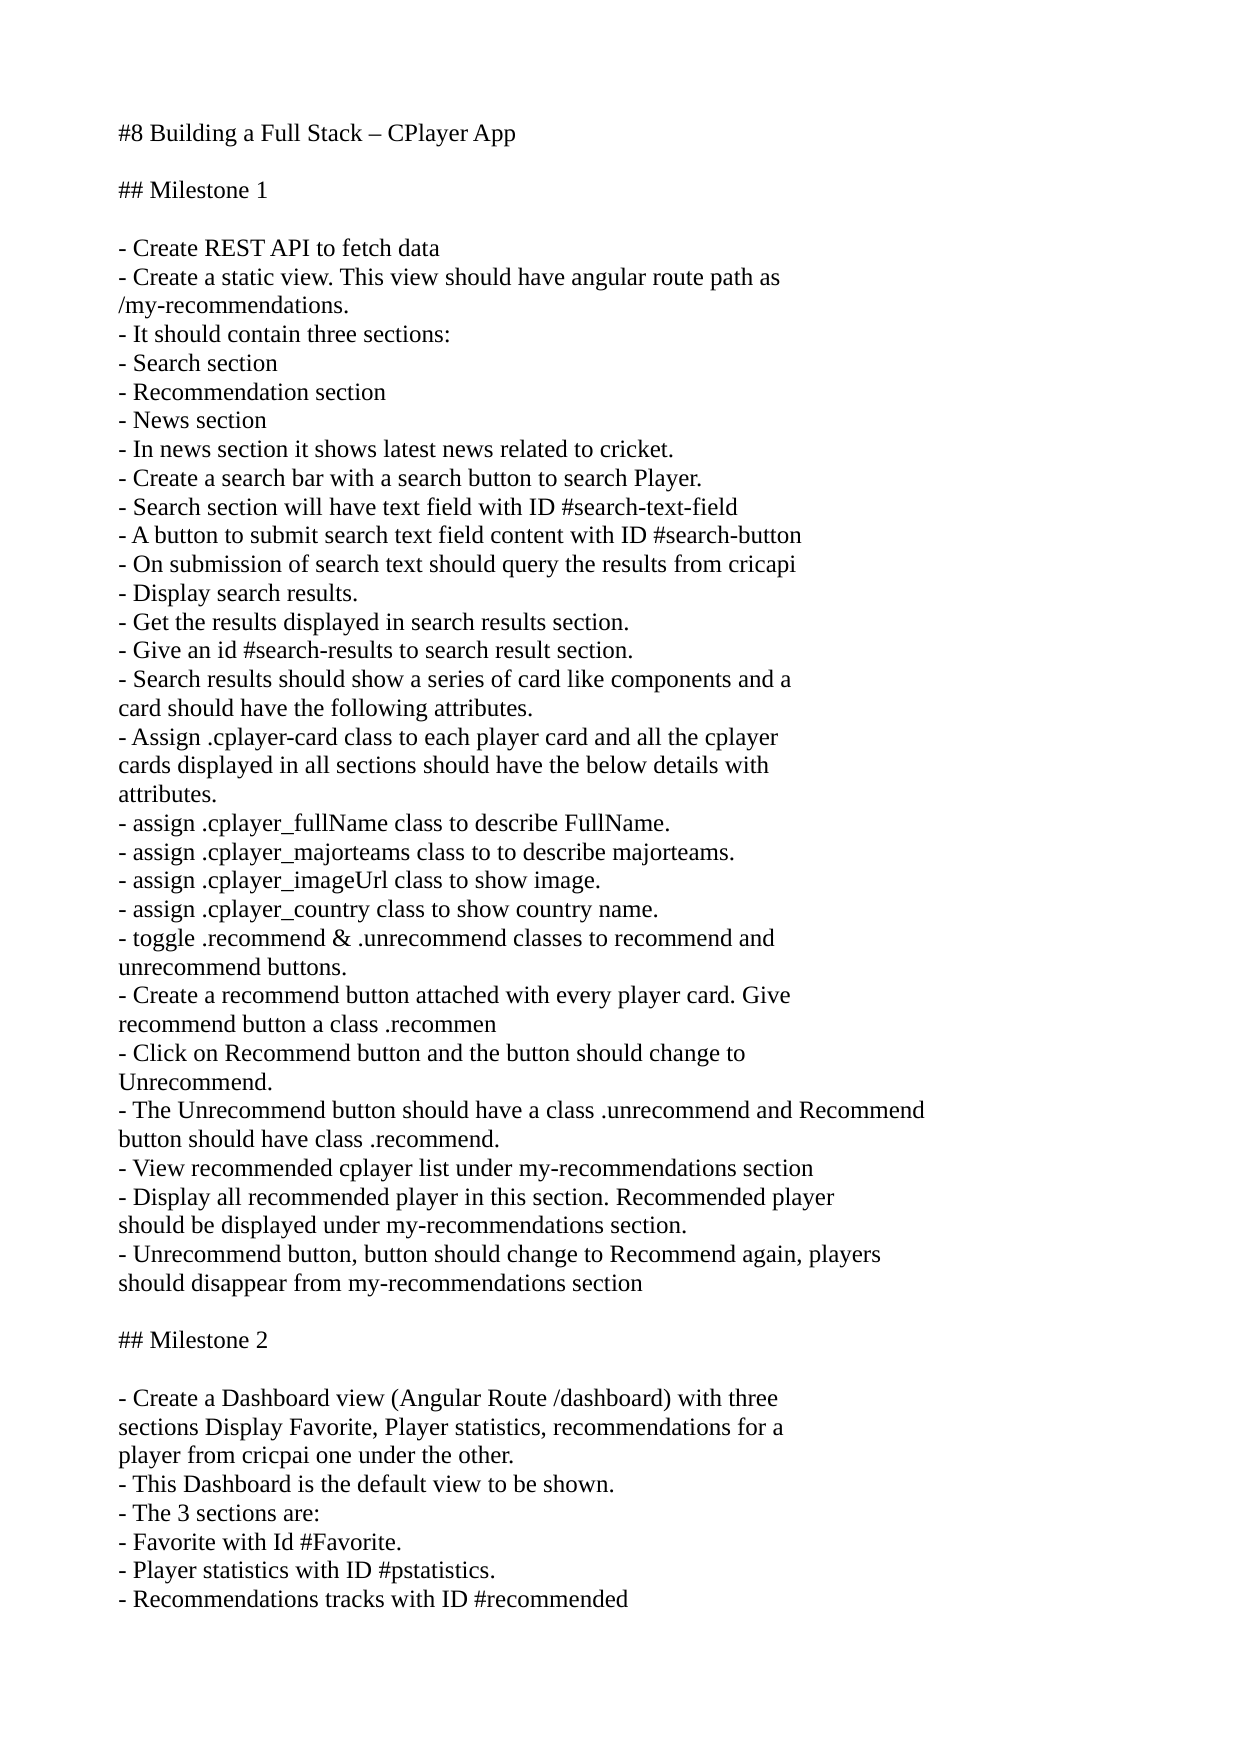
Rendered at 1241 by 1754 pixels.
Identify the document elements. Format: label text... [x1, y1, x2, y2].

text #8 Building a Full Stack – CPlayer App [118, 118, 1122, 147]
text - Display all recommended player in this section. Recommended player [118, 1182, 1122, 1211]
text - Search results should show a series of card like components and a [118, 664, 1122, 693]
text - Assign .cplayer-card class to each player card and all the cplayer [118, 722, 1122, 751]
text - Create a static view. This view should have angular route path as [118, 262, 1122, 291]
text - Display search results. [118, 578, 1122, 607]
text - Search section will have text field with ID #search-text-field [118, 492, 1122, 521]
text - assign .cplayer_imageUrl class to show image. [118, 866, 1122, 894]
text player from cricpai one under the other. [118, 1441, 1122, 1469]
text - The Unrecommend button should have a class .unrecommend and Recommend [118, 1096, 1122, 1124]
text - Click on Recommend button and the button should change to [118, 1038, 1122, 1067]
text attributes. [118, 779, 1122, 808]
text - Recommendation section [118, 377, 1122, 406]
text - toggle .recommend & .unrecommend classes to recommend and [118, 923, 1122, 952]
text - Create a Dashboard view (Angular Route /dashboard) with three [118, 1383, 1122, 1412]
text - News section [118, 406, 1122, 434]
text unrecommend buttons. [118, 952, 1122, 981]
text - Give an id #search-results to search result section. [118, 636, 1122, 664]
text - View recommended cplayer list under my-recommendations section [118, 1153, 1122, 1182]
text - On submission of search text should query the results from cricapi [118, 549, 1122, 578]
text - Search section [118, 348, 1122, 377]
text - Create a recommend button attached with every player card. Give [118, 981, 1122, 1009]
text - Create REST API to fetch data [118, 233, 1122, 262]
text ## Milestone 1 [118, 176, 1122, 204]
text - Create a search bar with a search button to search Player. [118, 463, 1122, 492]
text - It should contain three sections: [118, 319, 1122, 348]
text sections Display Favorite, Player statistics, recommendations for a [118, 1412, 1122, 1441]
text should disappear from my-recommendations section [118, 1268, 1122, 1297]
text - In news section it shows latest news related to cricket. [118, 434, 1122, 463]
text should be displayed under my-recommendations section. [118, 1211, 1122, 1239]
text - A button to submit search text field content with ID #search-button [118, 521, 1122, 549]
text /my-recommendations. [118, 291, 1122, 319]
text card should have the following attributes. [118, 693, 1122, 722]
text cards displayed in all sections should have the below details with [118, 751, 1122, 779]
text - assign .cplayer_majorteams class to to describe majorteams. [118, 837, 1122, 866]
text - Player statistics with ID #pstatistics. [118, 1556, 1122, 1584]
text - The 3 sections are: [118, 1498, 1122, 1527]
text recommend button a class .recommen [118, 1009, 1122, 1038]
text - Get the results displayed in search results section. [118, 607, 1122, 636]
text - assign .cplayer_country class to show country name. [118, 894, 1122, 923]
text - Recommendations tracks with ID #recommended [118, 1584, 1122, 1613]
text - Unrecommend button, button should change to Recommend again, players [118, 1239, 1122, 1268]
text Unrecommend. [118, 1067, 1122, 1096]
text button should have class .recommend. [118, 1124, 1122, 1153]
text - This Dashboard is the default view to be shown. [118, 1469, 1122, 1498]
text - assign .cplayer_fullName class to describe FullName. [118, 808, 1122, 837]
text ## Milestone 2 [118, 1326, 1122, 1354]
text - Favorite with Id #Favorite. [118, 1527, 1122, 1556]
